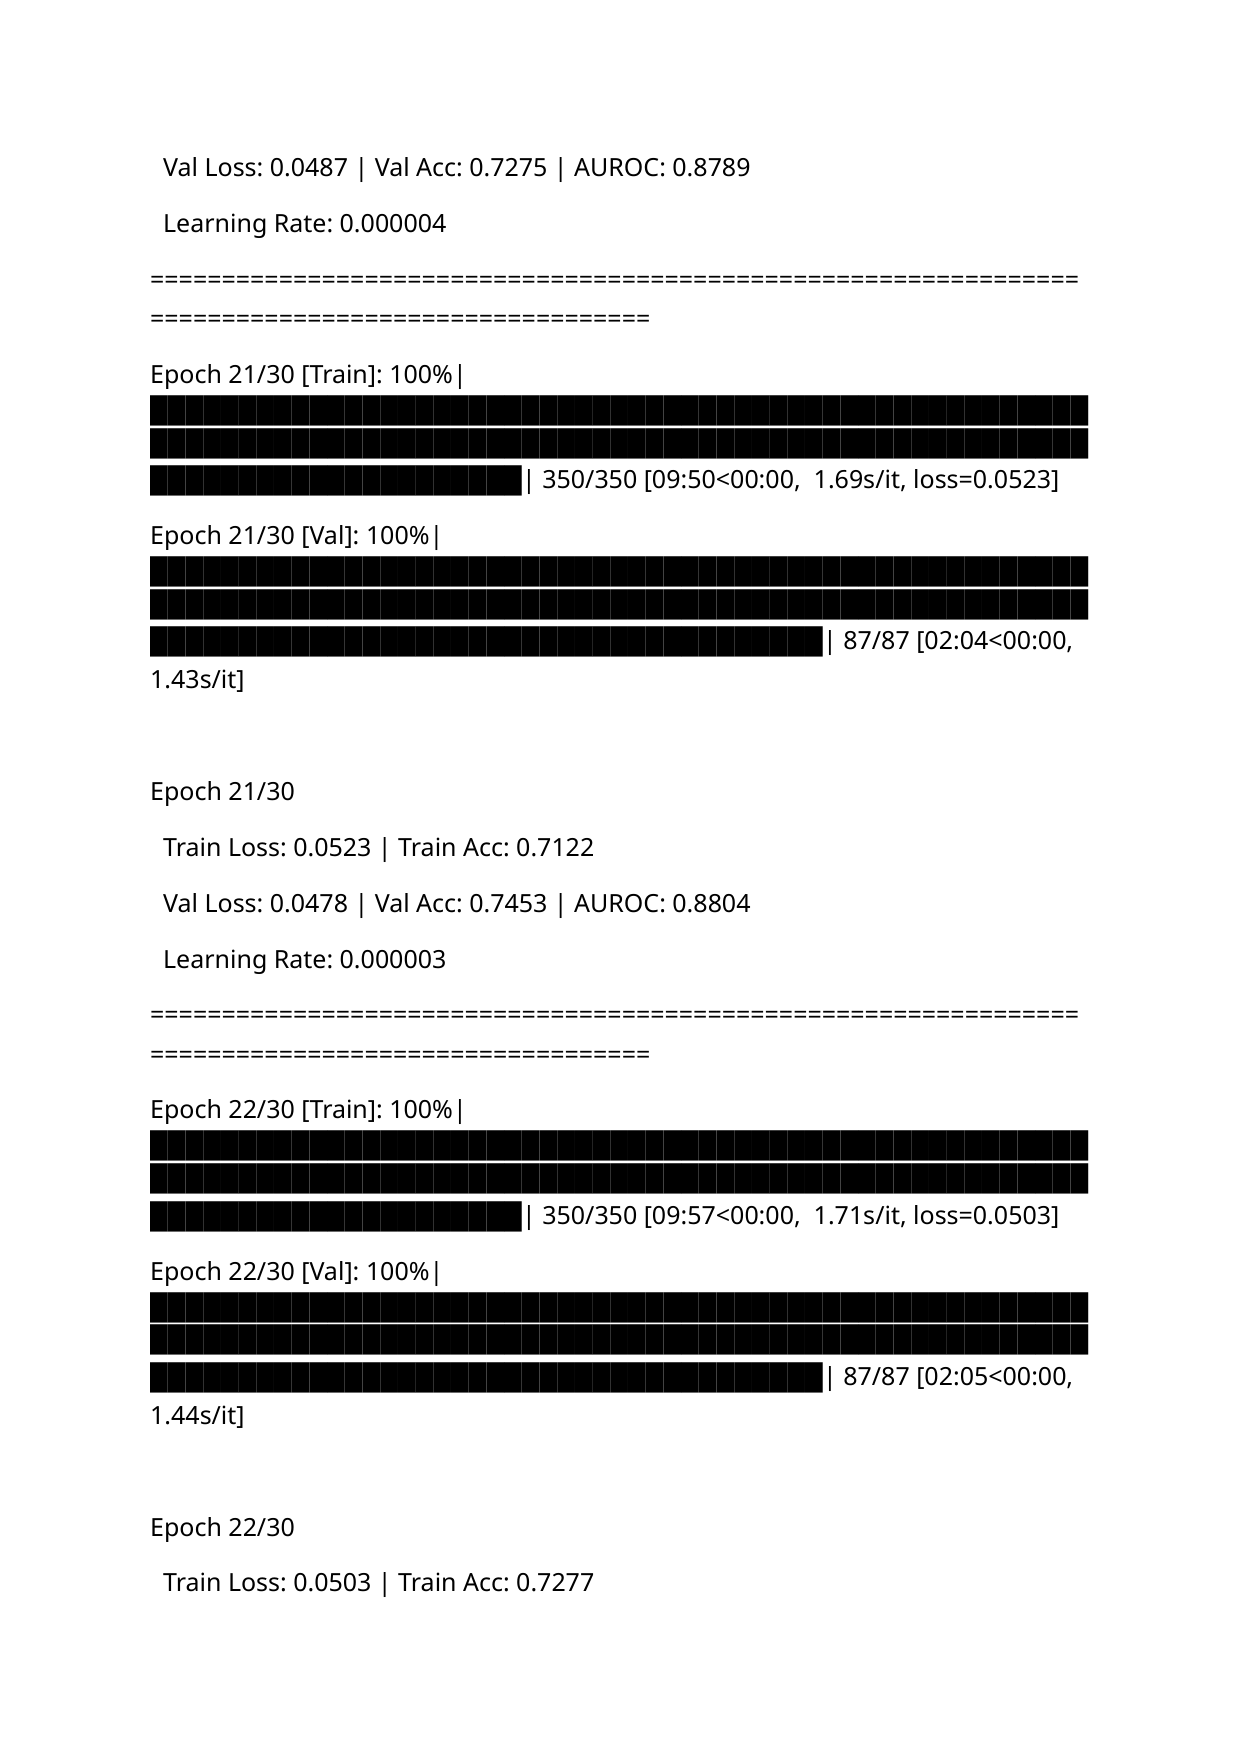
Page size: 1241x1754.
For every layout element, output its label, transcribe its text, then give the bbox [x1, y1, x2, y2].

text Learning Rate: 0.000003 [150, 941, 1090, 975]
text Epoch 22/30 [Val]: 100%|████████████████████████████████████████████████████████████████████████████████████████████████████████████████████████████████████████████████| 87/87 [02:05<00:00, 1.44s/it] [150, 1253, 1090, 1432]
text ==================================================================================================== [150, 997, 1090, 1070]
text Val Loss: 0.0478 | Val Acc: 0.7453 | AUROC: 0.8804 [150, 885, 1090, 919]
text Val Loss: 0.0487 | Val Acc: 0.7275 | AUROC: 0.8789 [150, 150, 1090, 184]
text Epoch 22/30 [150, 1509, 1090, 1543]
text Epoch 21/30 [Train]: 100%|███████████████████████████████████████████████████████████████████████████████████████████████████████████████████████████████| 350/350 [09:50<00:00, 1.69s/it, loss=0.0523] [150, 357, 1090, 496]
text Learning Rate: 0.000004 [150, 206, 1090, 240]
text Train Loss: 0.0523 | Train Acc: 0.7122 [150, 829, 1090, 864]
text Epoch 22/30 [Train]: 100%|███████████████████████████████████████████████████████████████████████████████████████████████████████████████████████████████| 350/350 [09:57<00:00, 1.71s/it, loss=0.0503] [150, 1092, 1090, 1231]
text ==================================================================================================== [150, 262, 1090, 335]
text Train Loss: 0.0503 | Train Acc: 0.7277 [150, 1565, 1090, 1599]
text Epoch 21/30 [Val]: 100%|████████████████████████████████████████████████████████████████████████████████████████████████████████████████████████████████████████████████| 87/87 [02:04<00:00, 1.43s/it] [150, 518, 1090, 696]
text Epoch 21/30 [150, 774, 1090, 808]
